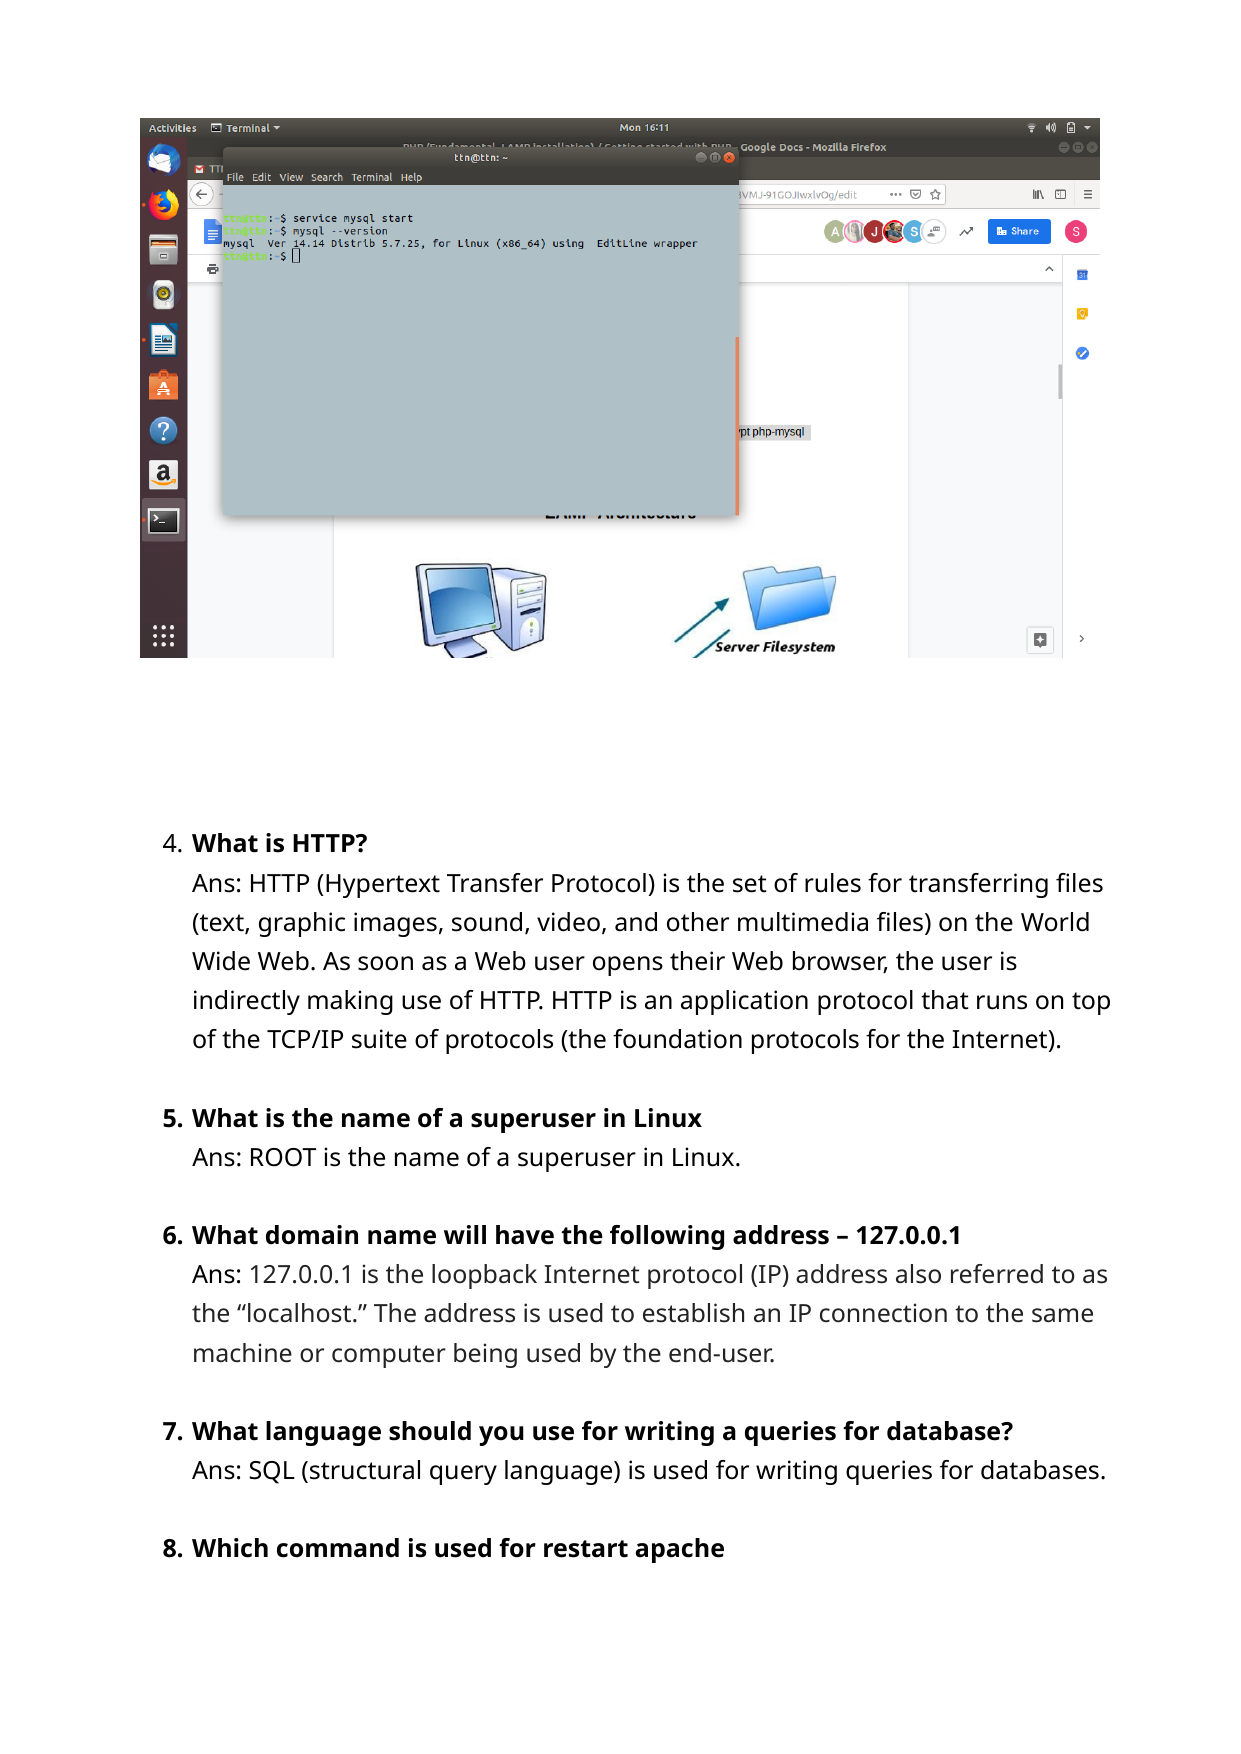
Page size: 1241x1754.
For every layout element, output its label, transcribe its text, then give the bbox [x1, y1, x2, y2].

list What domain name will have the following address – 127.0.0.1 [162, 1218, 1122, 1252]
list Ans: 127.0.0.1 is the loopback Internet protocol (IP) address also referred to as the “localhost.” The address is used to establish an IP connection to the same machine or computer being used by the end-user. [162, 1257, 1122, 1408]
list What is HTTP? Ans: HTTP (Hypertext Transfer Protocol) is the set of rules for transferring files (text, graphic images, sound, video, and other multimedia files) on the World Wide Web. As soon as a Web user opens their Web browser, the user is indirectly making use of HTTP. HTTP is an application protocol that runs on top of the TCP/IP suite of protocols (the foundation protocols for the Internet). [162, 826, 1122, 1095]
list Ans: SQL (structural query language) is used for writing queries for databases. [162, 1453, 1122, 1526]
text Ans: ROOT is the name of a superuser in Linux. [118, 1139, 1122, 1213]
picture [140, 118, 1100, 658]
list What language should you use for writing a queries for database? [162, 1413, 1122, 1448]
list What is the name of a superuser in Linux [162, 1100, 1122, 1134]
list Which command is used for restart apache [162, 1531, 1122, 1565]
